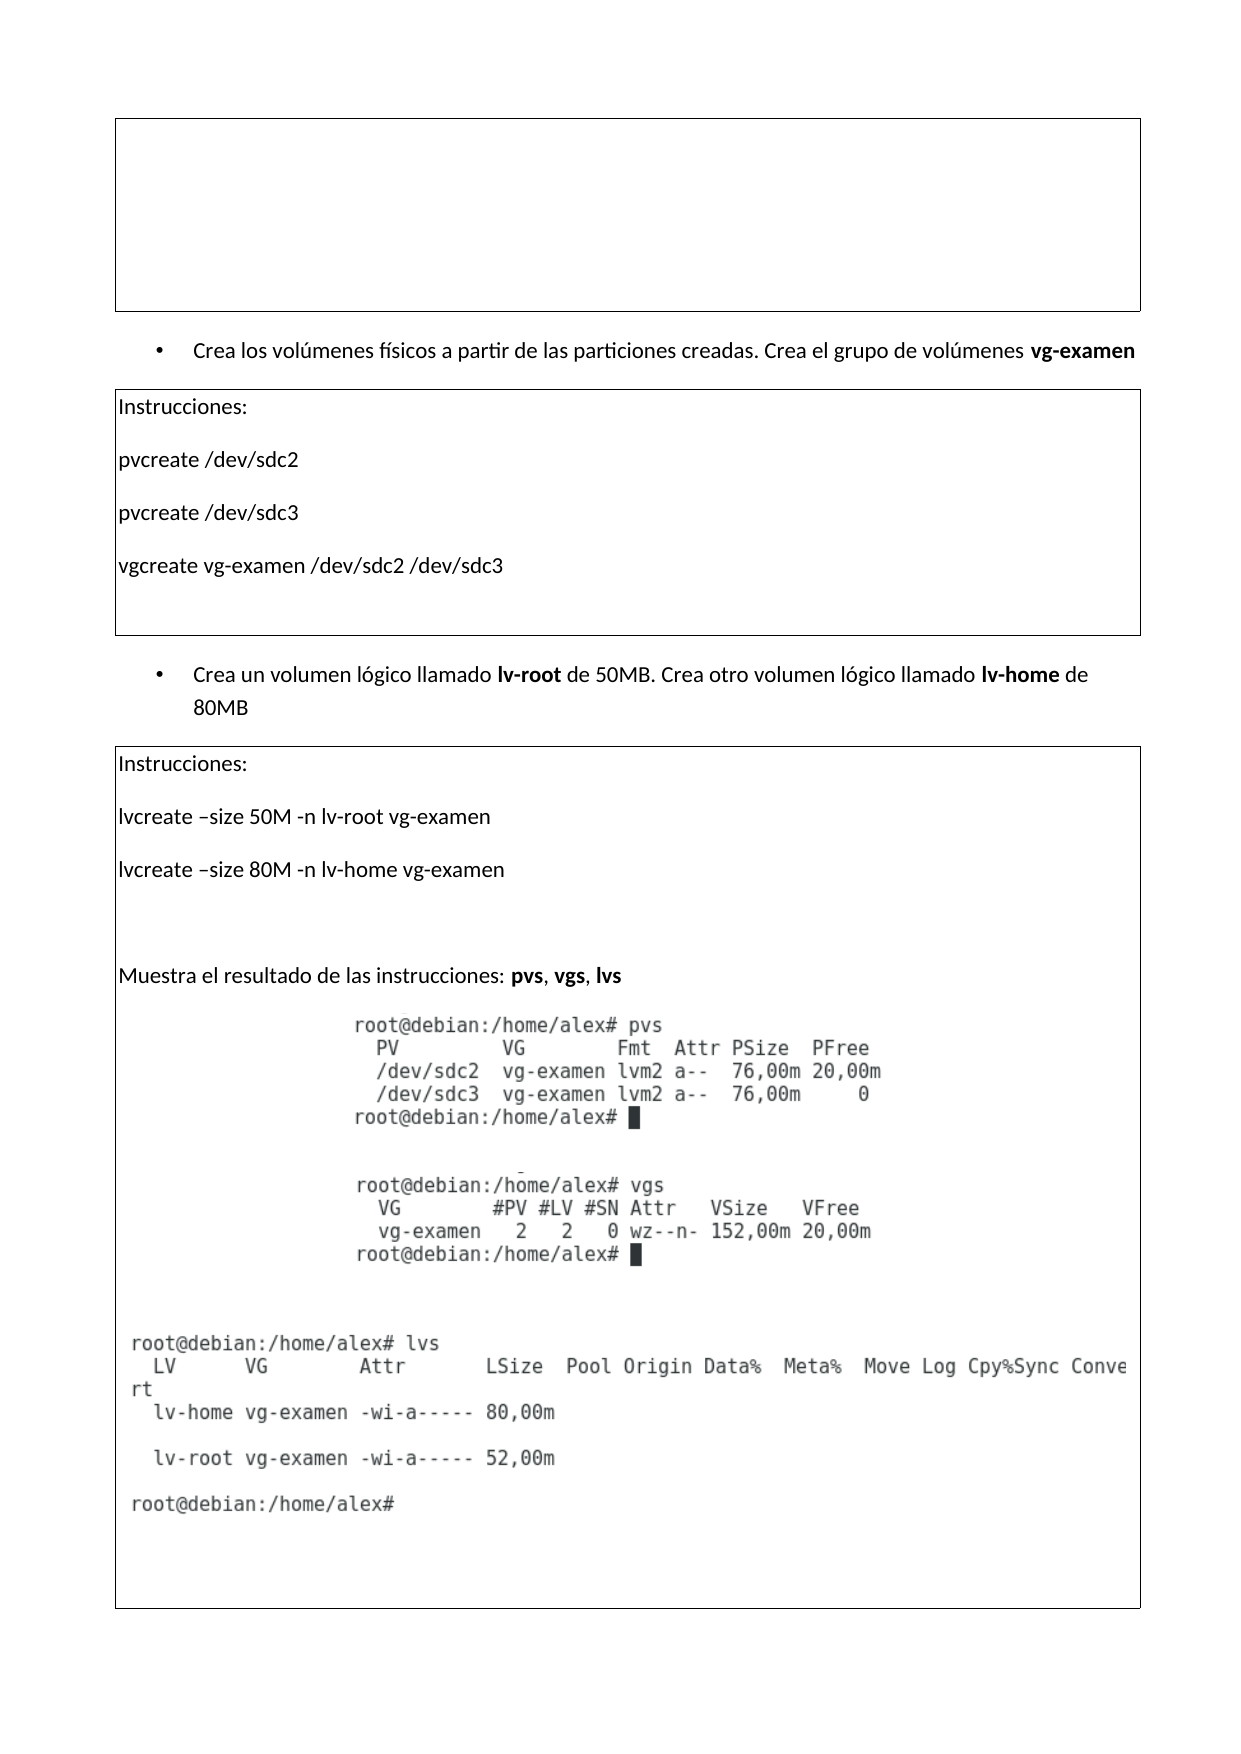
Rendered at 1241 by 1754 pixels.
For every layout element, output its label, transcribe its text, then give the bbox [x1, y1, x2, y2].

text Instrucciones: [116, 747, 1140, 777]
text vgcreate vg-examen /dev/sdc2 /dev/sdc3 [116, 548, 1140, 579]
text pvcreate /dev/sdc2 [116, 442, 1140, 473]
text Instrucciones: [116, 390, 1140, 420]
list Crea los volúmenes físicos a partir de las particiones creadas. Crea el grupo de volúmenes vg-examen [156, 336, 1137, 364]
text lvcreate –size 50M -n lv-root vg-examen [116, 799, 1140, 830]
picture [129, 1332, 1126, 1520]
text lvcreate –size 80M -n lv-home vg-examen [116, 852, 1140, 883]
picture [352, 1013, 903, 1133]
text pvcreate /dev/sdc3 [116, 495, 1140, 526]
list Crea un volumen lógico llamado lv-root de 50MB. Crea otro volumen lógico llamado lv-home de 80MB [156, 661, 1137, 721]
text Muestra el resultado de las instrucciones: pvs, vgs, lvs [116, 958, 1140, 989]
